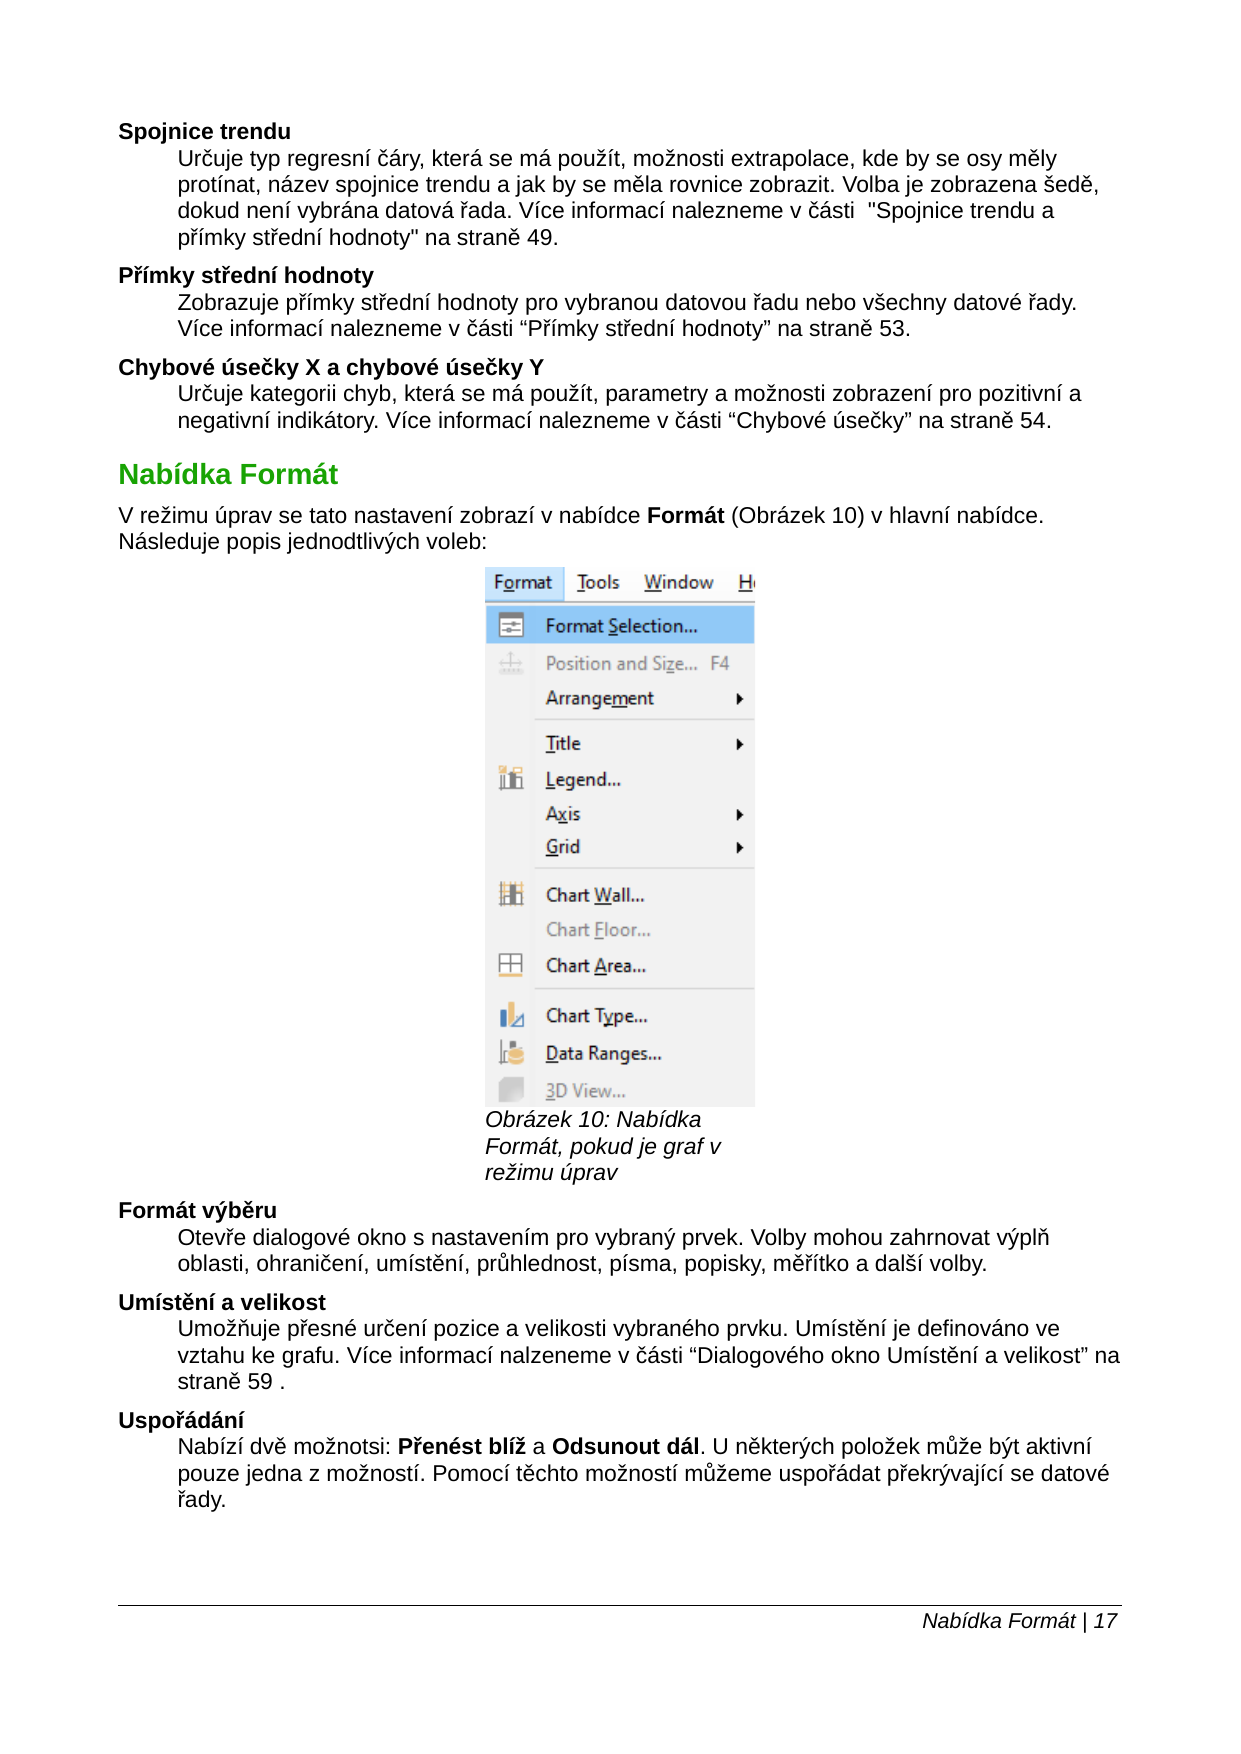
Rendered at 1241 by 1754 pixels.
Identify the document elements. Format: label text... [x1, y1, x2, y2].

subtitle Nabídka Formát [118, 457, 1122, 490]
text Formát výběru [118, 1197, 1122, 1224]
text Obrázek 10: Nabídka Formát, pokud je graf v režimu úprav [485, 1107, 755, 1185]
text Otevře dialogové okno s nastavením pro vybraný prvek. Volby mohou zahrnovat výplň oblasti, ohraničení, umístění, průhlednost, písma, popisky, měřítko a další volby. [177, 1224, 1122, 1276]
text Umožňuje přesné určení pozice a velikosti vybraného prvku. Umístění je definováno ve vztahu ke grafu. Více informací nalzeneme v části “Dialogové okno Umístění a velikost” na straně 57 . [177, 1315, 1122, 1394]
text Spojnice trendu [118, 118, 1122, 144]
text Umístění a velikost [118, 1289, 1122, 1315]
text Určuje kategorii chyb, která se má použít, parametry a možnosti zobrazení pro pozitivní a negativní indikátory. Více informací nalezneme v části “Chybové úsečky” na straně 51. [177, 380, 1122, 433]
text V režimu úprav se tato nastavení zobrazí v nabídce Formát (Obrázek 10) v hlavní nabídce. Následuje popis jednodtlivých voleb: [118, 502, 1122, 555]
text Určuje typ regresní čáry, která se má použít, možnosti extrapolace, kde by se osy měly protínat, název spojnice trendu a jak by se měla rovnice zobrazit. Volba je zobrazena šedě, dokud není vybrána datová řada. Více informací nalezneme v části "Spojnice trendu a přímky střední hodnoty" na straně 46. [177, 144, 1122, 250]
text Uspořádání [118, 1407, 1122, 1433]
text Nabízí dvě možnotsi: Přenést blíž a Odsunout dál. U některých položek může být aktivní pouze jedna z možností. Pomocí těchto možností můžeme uspořádat překrývající se datové řady. [177, 1433, 1122, 1512]
text Zobrazuje přímky střední hodnoty pro vybranou datovou řadu nebo všechny datové řady. Více informací nalezneme v části “Přímky střední hodnoty” na straně 50. [177, 289, 1122, 341]
picture [485, 567, 756, 1107]
text Chybové úsečky X a chybové úsečky Y [118, 354, 1122, 380]
text Přímky střední hodnoty [118, 262, 1122, 289]
